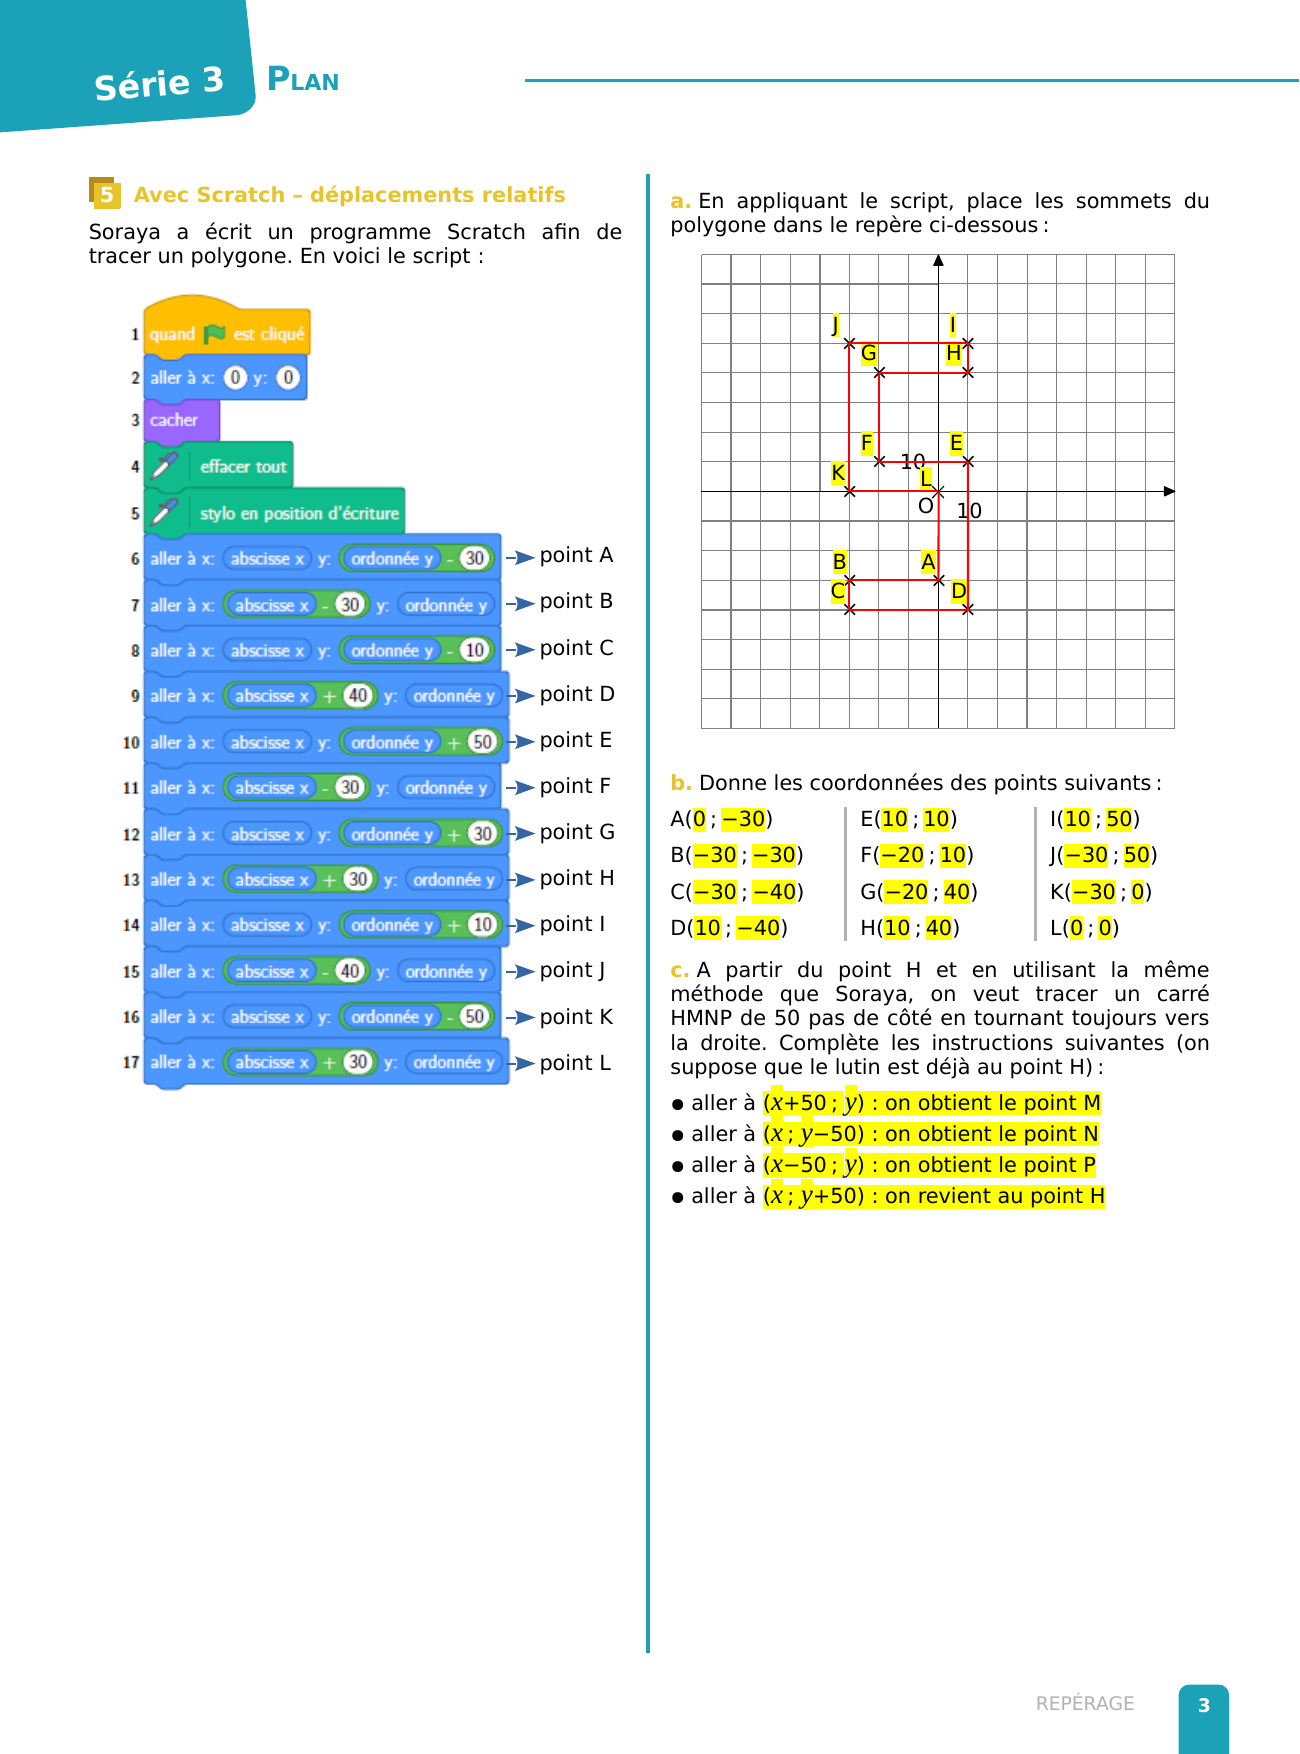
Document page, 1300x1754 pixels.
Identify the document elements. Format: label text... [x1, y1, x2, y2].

picture [117, 293, 521, 1092]
subtitle En appliquant le script, place les sommets du polygone dans le repère ci-dessous : [670, 189, 1211, 237]
subtitle A partir du point H et en utilisant la même méthode que Soraya, on veut tracer un carré HMNP de 50 pas de côté en tournant toujours vers la droite. Complète les instructions suivantes (on suppose que le lutin est déjà au point H) : [670, 958, 1211, 1079]
subtitle L(0 ; 0) [1112, 916, 1205, 940]
subtitle H(10 ; 40) [860, 916, 884, 940]
subtitle Soraya a écrit un programme Scratch afin de tracer un polygone. En voici le script : [88, 220, 623, 269]
subtitle D(10 ; −40) [721, 916, 736, 940]
subtitle C(−30 ; −40) [670, 880, 693, 904]
subtitle L(0 ; 0) [1083, 916, 1098, 940]
subtitle B(−30 ; −30) [670, 843, 825, 868]
subtitle I(10 ; 50) [1050, 807, 1205, 832]
subtitle K(−30 ; 0) [1116, 880, 1131, 904]
subtitle K(−30 ; 0) [1050, 880, 1072, 904]
subtitle F(−20 ; 10) [860, 843, 1015, 868]
subtitle H(10 ; 40) [910, 916, 926, 940]
subtitle G(−20 ; 40) [860, 880, 884, 904]
subtitle D(10 ; −40) [780, 916, 825, 940]
subtitle Donne les coordonnées des points suivants : [670, 771, 1211, 796]
list aller à (x+50 ; y) : on obtient le point M [670, 1085, 1211, 1116]
subtitle E(10 ; 10) [860, 807, 1015, 832]
subtitle J(−30 ; 50) [1050, 843, 1205, 868]
subtitle C(−30 ; −40) [796, 880, 825, 904]
subtitle H(10 ; 40) [952, 916, 1015, 940]
subtitle L(0 ; 0) [1050, 916, 1070, 940]
subtitle A(0 ; −30) [670, 807, 825, 832]
subtitle G(−20 ; 40) [970, 880, 1015, 904]
list aller à (x−50 ; y) : on obtient le point P [670, 1147, 1211, 1178]
list aller à (x ; y−50) : on obtient le point N [670, 1116, 1211, 1147]
subtitle C(−30 ; −40) [737, 880, 752, 904]
subtitle K(−30 ; 0) [1144, 880, 1205, 904]
subtitle D(10 ; −40) [670, 916, 694, 940]
subtitle G(−20 ; 40) [928, 880, 944, 904]
list aller à (x ; y+50) : on revient au point H [670, 1178, 1211, 1210]
subtitle Avec Scratch – déplacements relatifs [114, 177, 629, 208]
